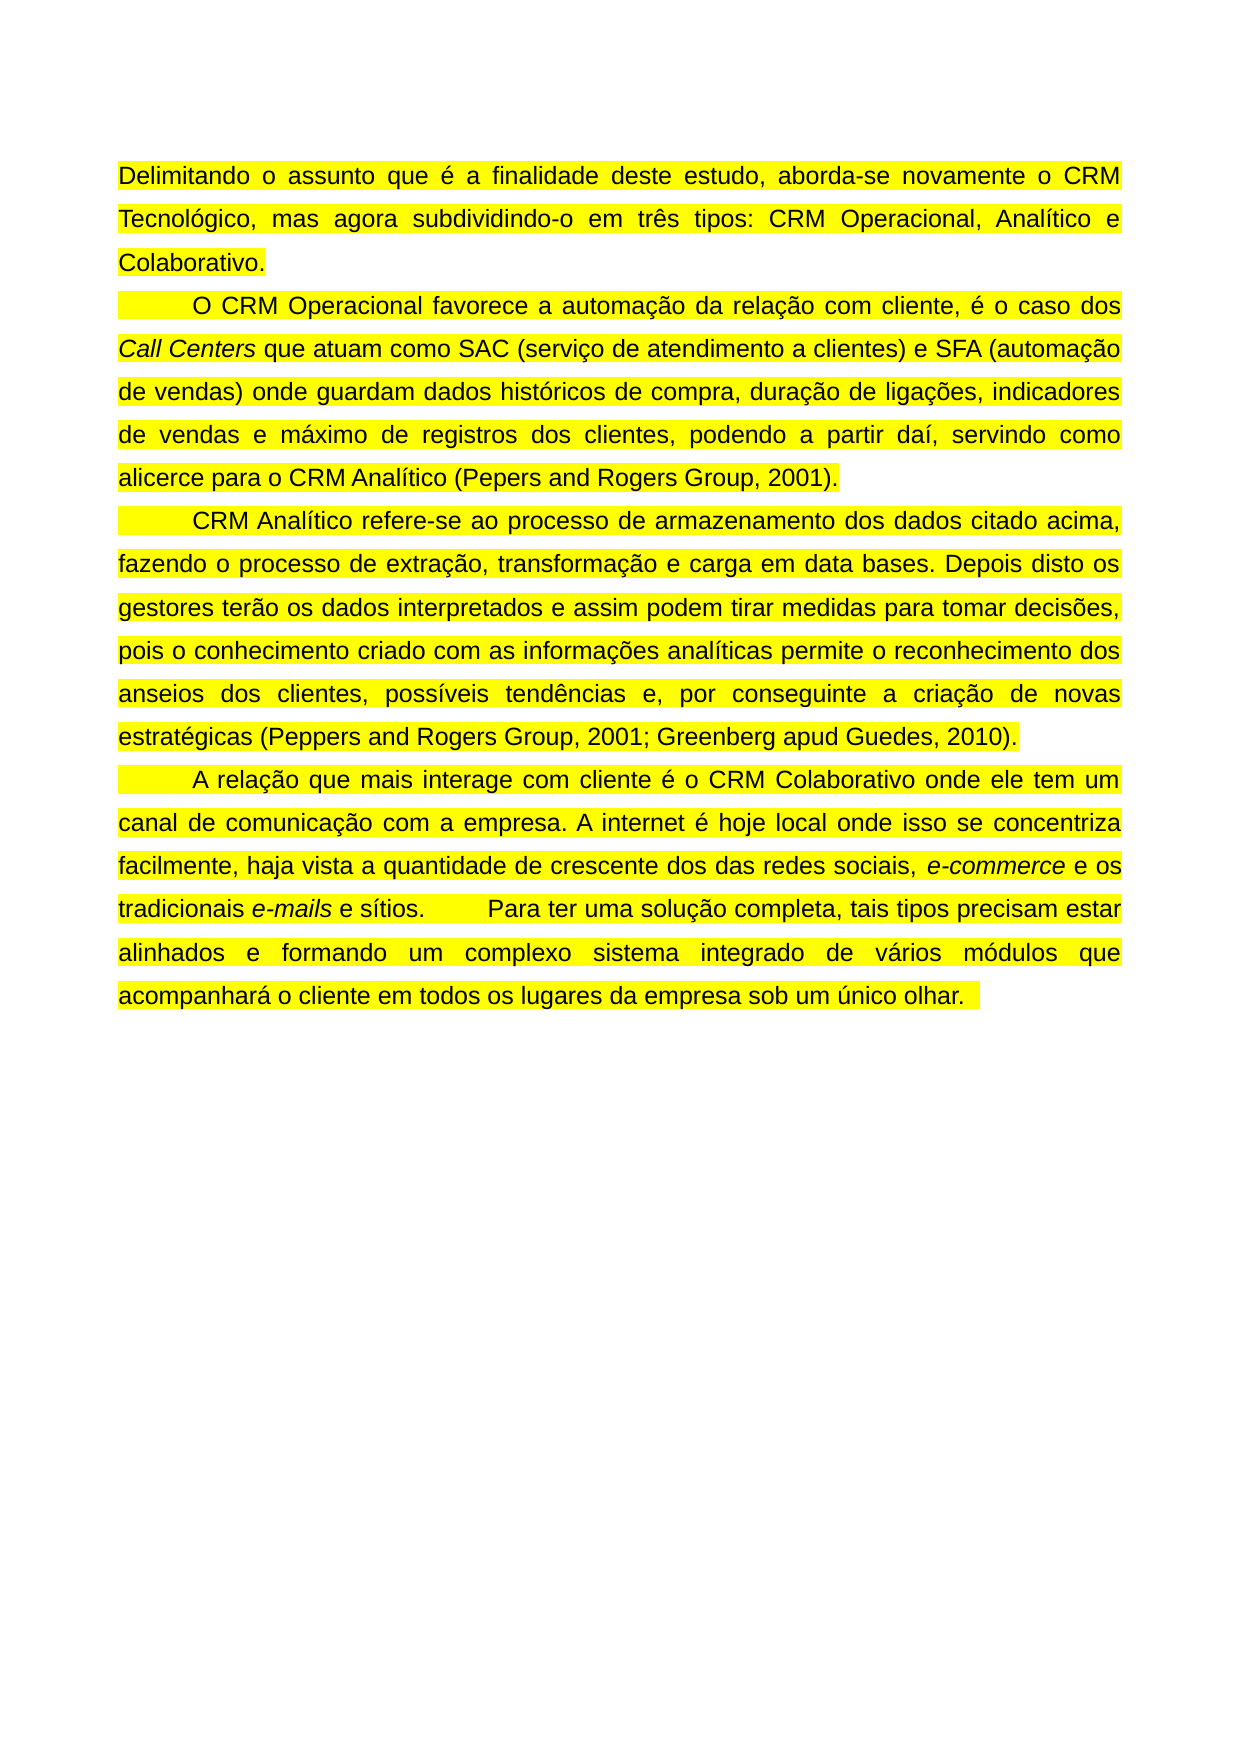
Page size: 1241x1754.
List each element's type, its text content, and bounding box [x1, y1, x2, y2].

text A relação que mais interage com cliente é o CRM Colaborativo onde ele tem um canal de comunicação com a empresa. A internet é hoje local onde isso se concentriza facilmente, haja vista a quantidade de crescente dos das redes sociais, e-commerce e os tradicionais e-mails e sítios. Para ter uma solução completa, tais tipos precisam estar alinhados e formando um complexo sistema integrado de vários módulos que acompanhará o cliente em todos os lugares da empresa sob um único olhar. [118, 765, 1122, 1009]
text Delimitando o assunto que é a finalidade deste estudo, aborda-se novamente o CRM Tecnológico, mas agora subdividindo-o em três tipos: CRM Operacional, Analítico e Colaborativo. [118, 161, 1122, 276]
text CRM Analítico refere-se ao processo de armazenamento dos dados citado acima, fazendo o processo de extração, transformação e carga em data bases. Depois disto os gestores terão os dados interpretados e assim podem tirar medidas para tomar decisões, pois o conhecimento criado com as informações analíticas permite o reconhecimento dos anseios dos clientes, possíveis tendências e, por conseguinte a criação de novas estratégicas (Peppers and Rogers Group, 2001; Greenberg apud Guedes, 2010). [118, 506, 1122, 751]
text O CRM Operacional favorece a automação da relação com cliente, é o caso dos Call Centers que atuam como SAC (serviço de atendimento a clientes) e SFA (automação de vendas) onde guardam dados históricos de compra, duração de ligações, indicadores de vendas e máximo de registros dos clientes, podendo a partir daí, servindo como alicerce para o CRM Analítico (Pepers and Rogers Group, 2001). [118, 291, 1122, 492]
